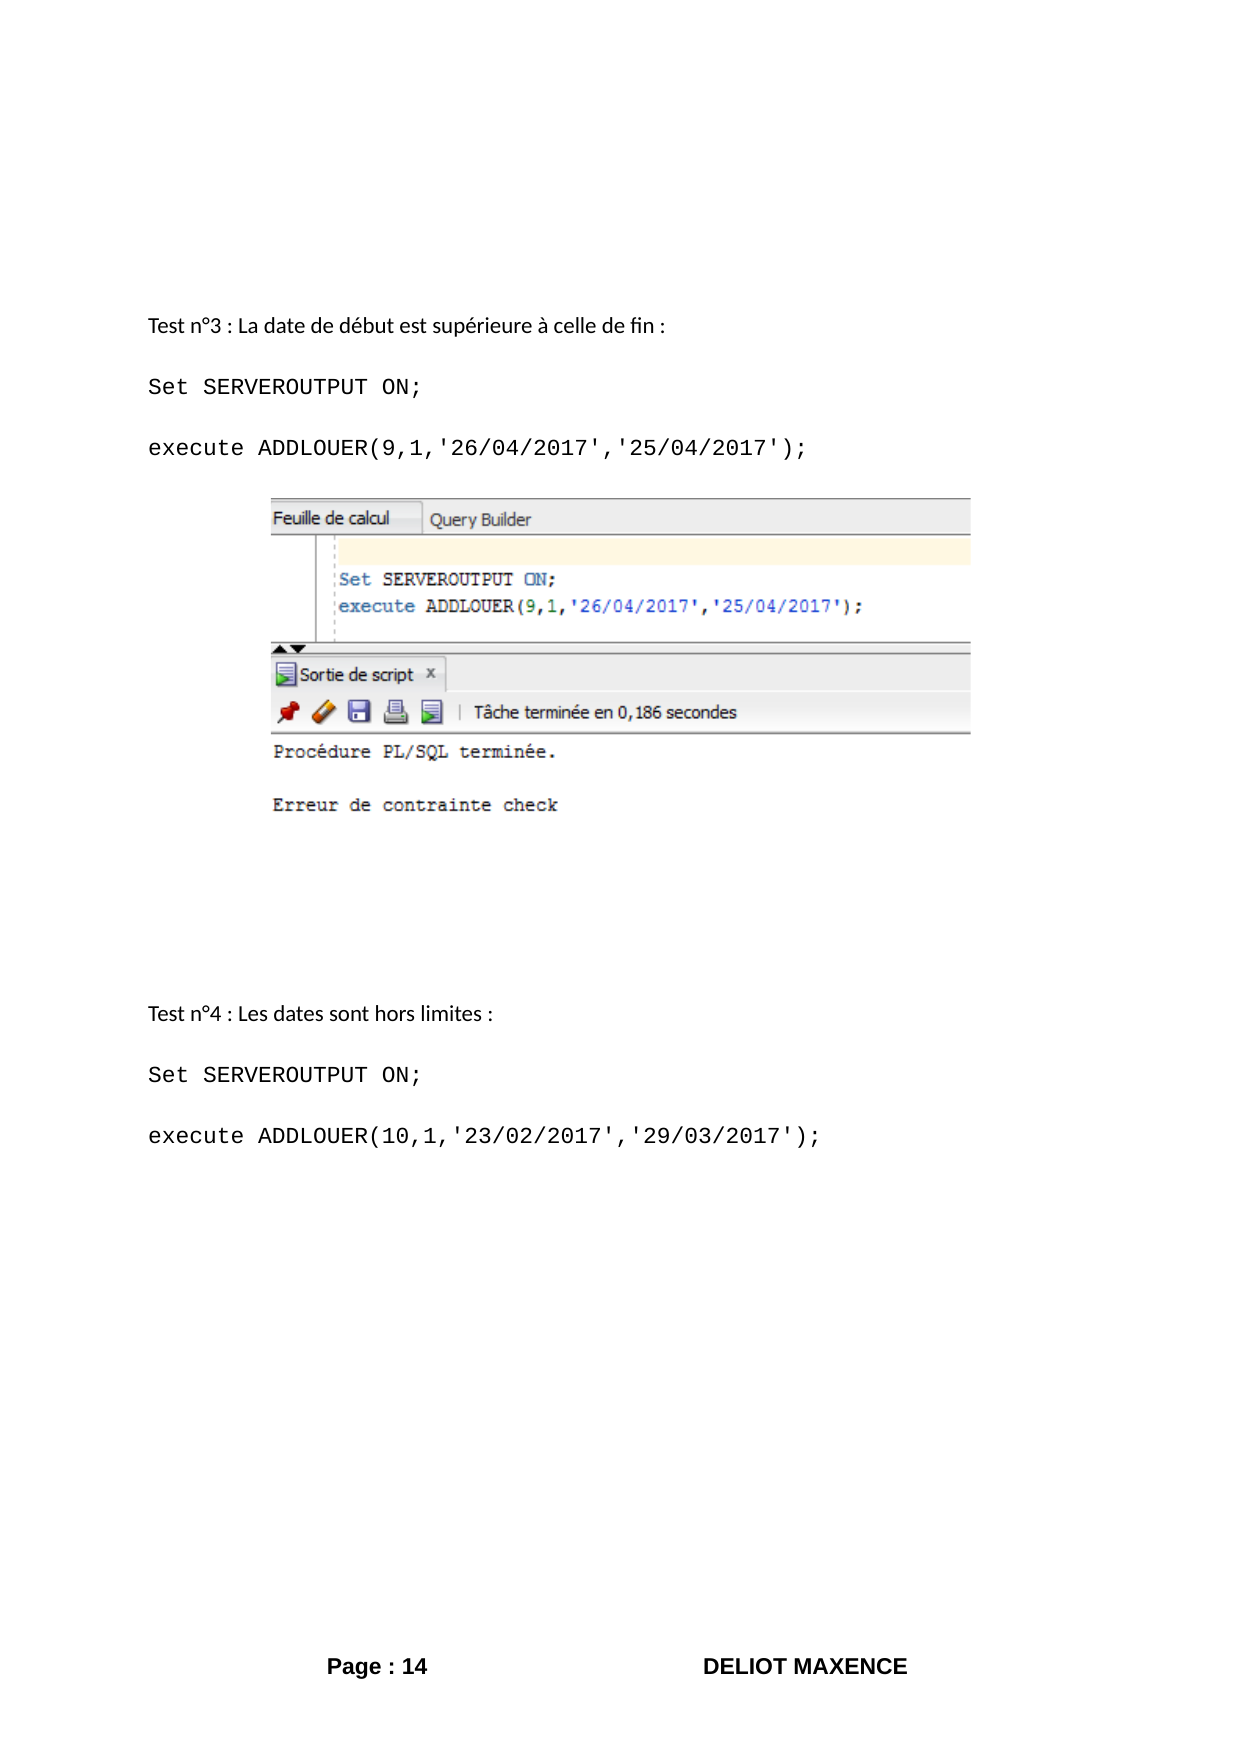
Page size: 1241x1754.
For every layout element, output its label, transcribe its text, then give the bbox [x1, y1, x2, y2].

text Set SERVEROUTPUT ON; [148, 375, 1039, 401]
text Test n°4 : Les dates sont hors limites : [148, 999, 1039, 1027]
text execute ADDLOUER(10,1,'23/02/2017','29/03/2017'); [148, 1124, 1039, 1151]
text execute ADDLOUER(9,1,'26/04/2017','25/04/2017'); [148, 437, 1039, 463]
picture [270, 498, 971, 830]
text Test n°3 : La date de début est supérieure à celle de fin : [148, 311, 1039, 339]
text Set SERVEROUTPUT ON; [148, 1063, 1039, 1089]
